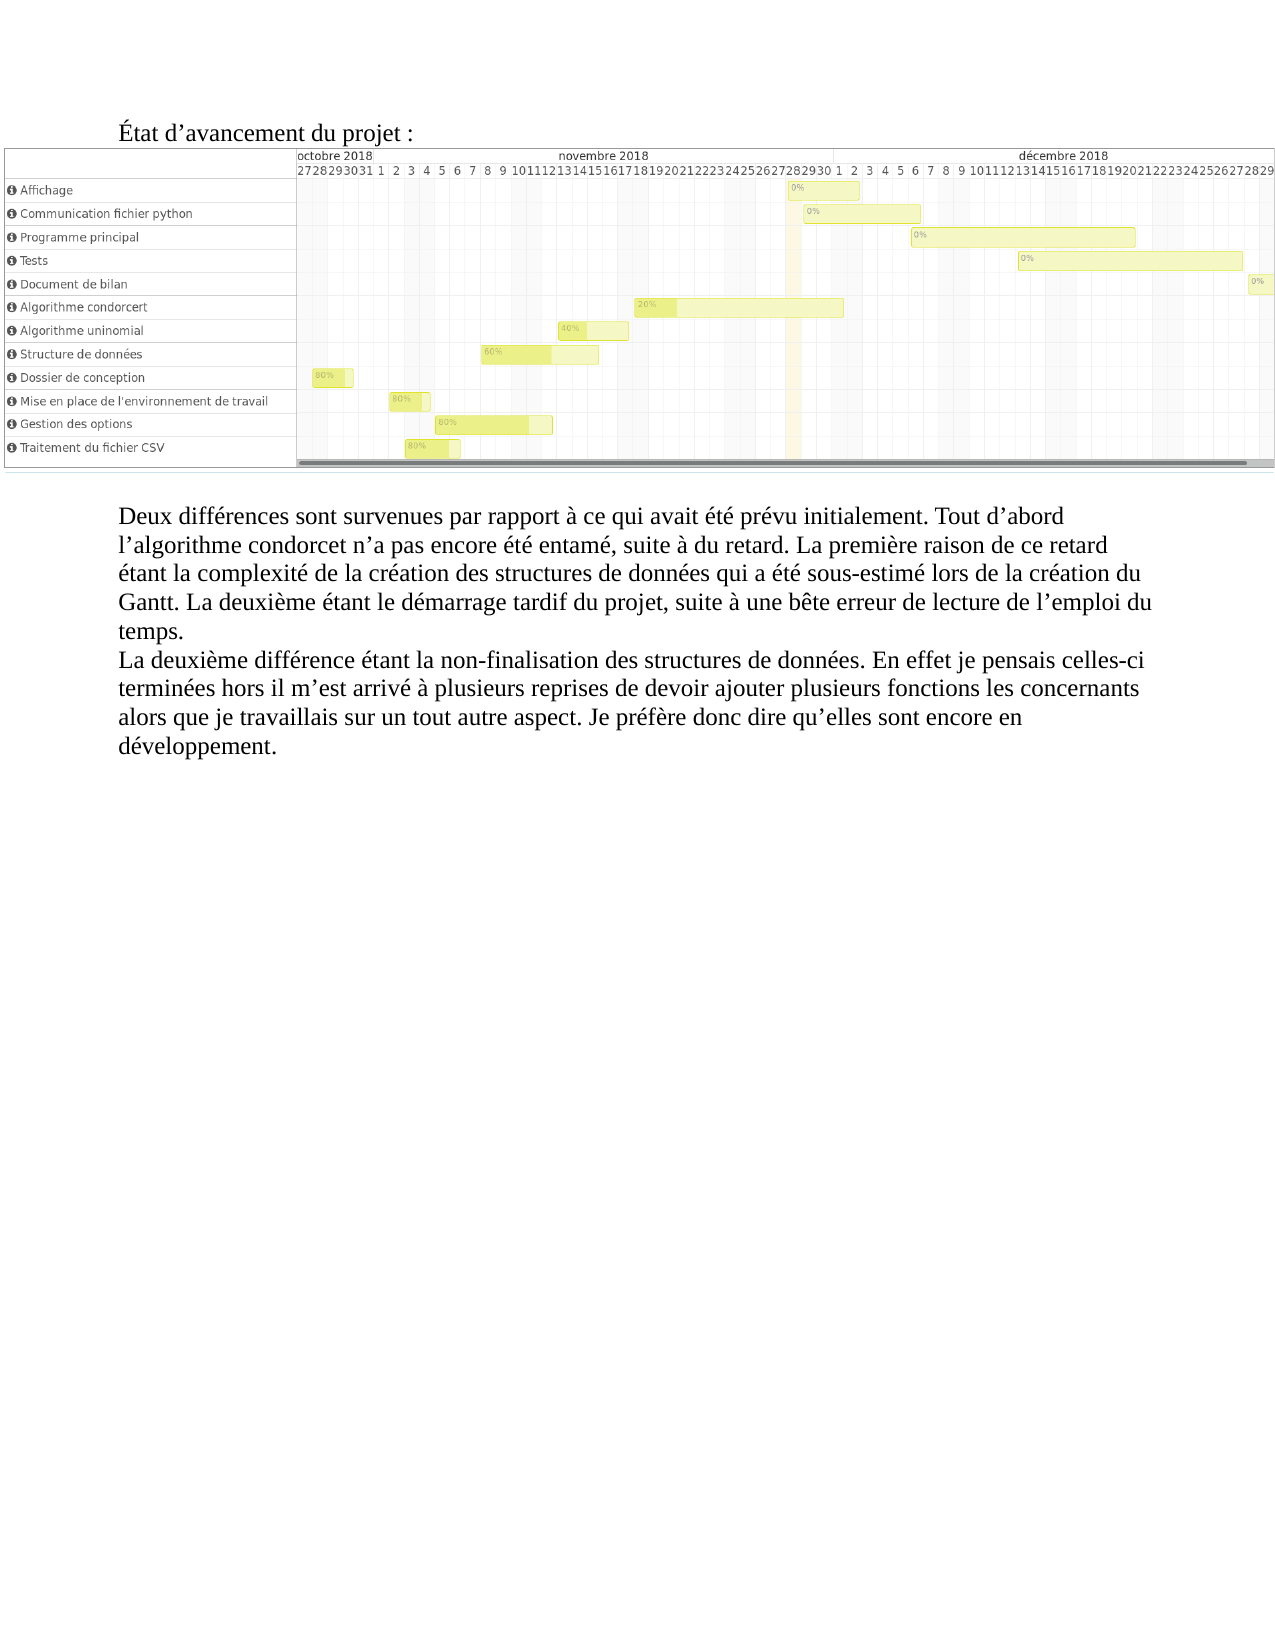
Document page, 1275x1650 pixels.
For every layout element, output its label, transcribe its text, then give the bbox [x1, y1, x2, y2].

text La deuxième différence étant la non-finalisation des structures de données. En effet je pensais celles-ci terminées hors il m’est arrivé à plusieurs reprises de devoir ajouter plusieurs fonctions les concernants alors que je travaillais sur un tout autre aspect. Je préfère donc dire qu’elles sont encore en développement. [118, 645, 1157, 760]
picture [3, 147, 1275, 473]
text Deux différences sont survenues par rapport à ce qui avait été prévu initialement. Tout d’abord l’algorithme condorcet n’a pas encore été entamé, suite à du retard. La première raison de ce retard étant la complexité de la création des structures de données qui a été sous-estimé lors de la création du Gantt. La deuxième étant le démarrage tardif du projet, suite à une bête erreur de lecture de l’emploi du temps. [118, 501, 1157, 645]
text État d’avancement du projet : [118, 118, 1157, 147]
